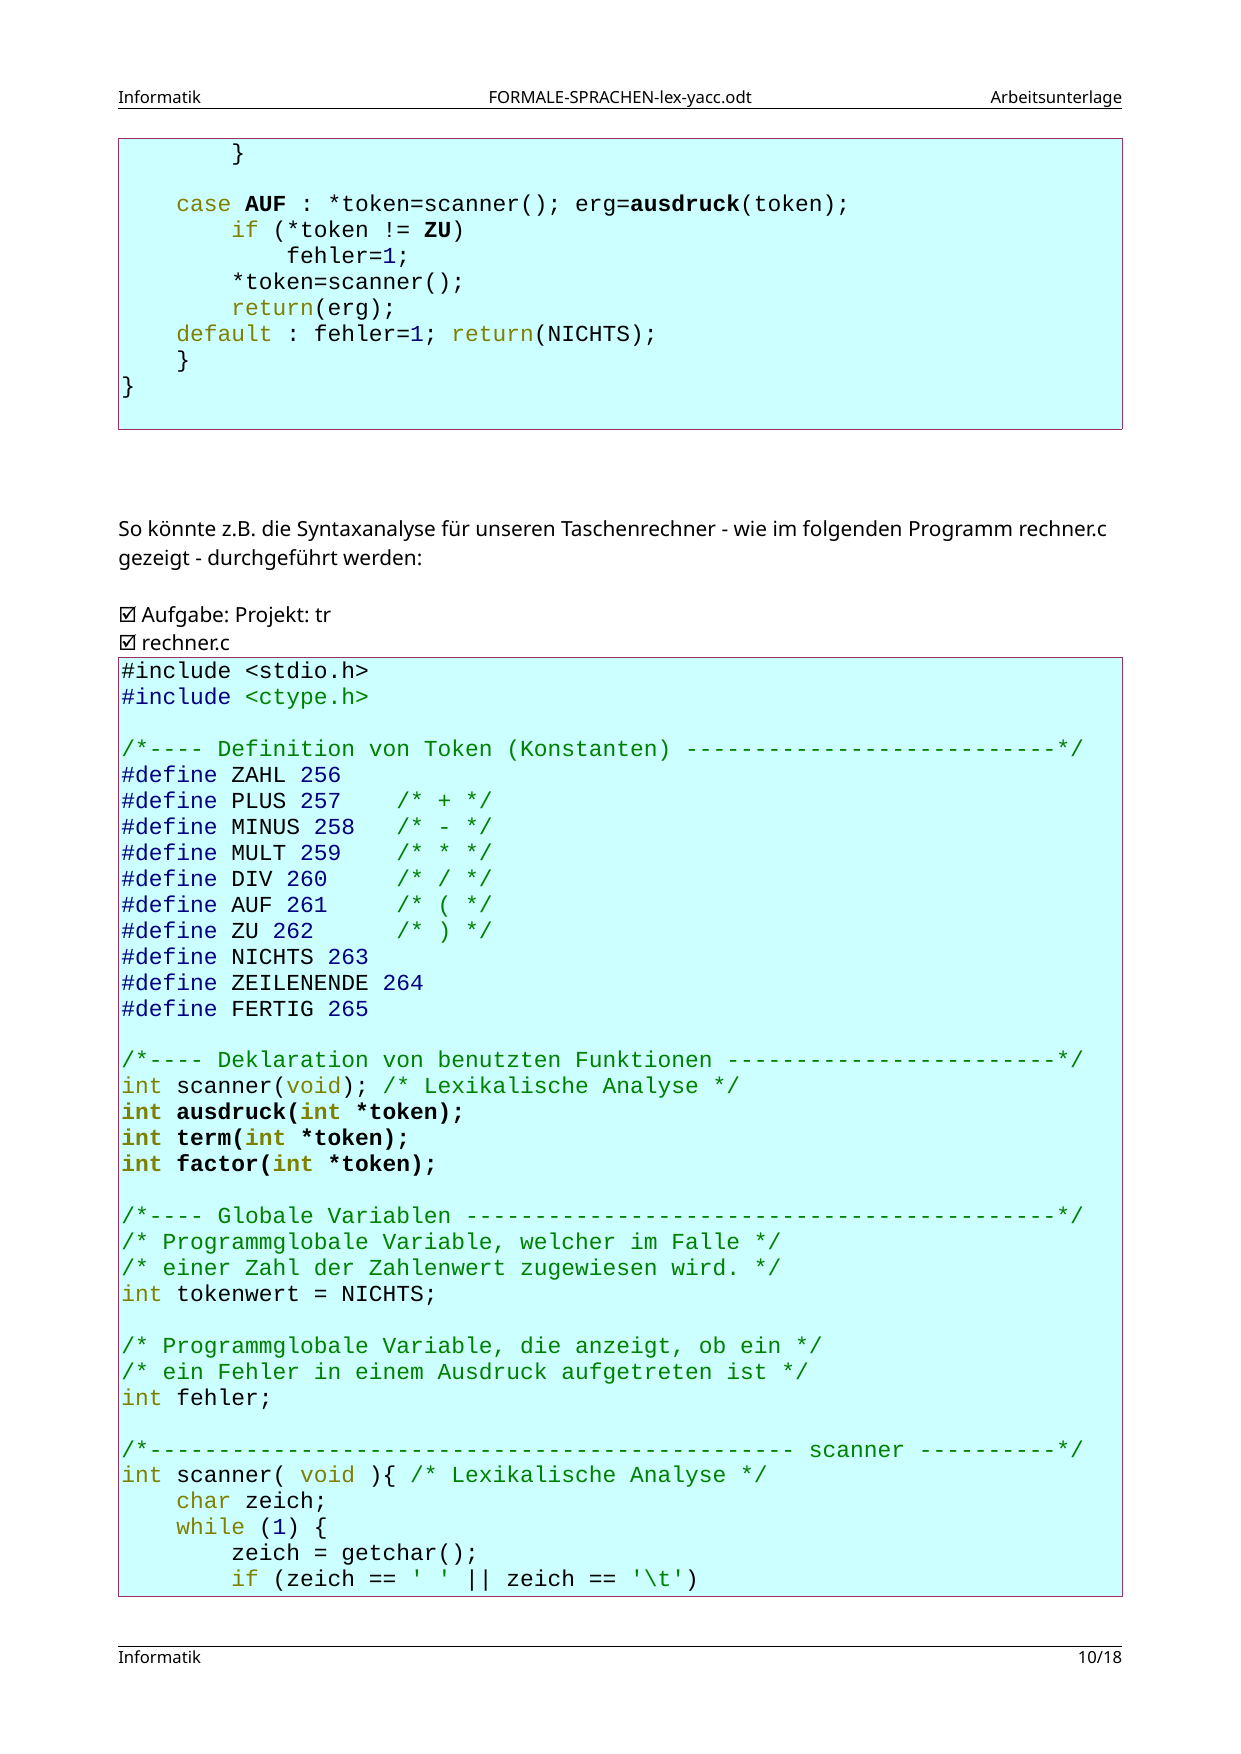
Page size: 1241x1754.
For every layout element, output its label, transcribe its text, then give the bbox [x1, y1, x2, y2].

text #define ZEILENENDE 264 [119, 968, 1122, 994]
text #define AUF 261 /* ( */ [119, 890, 1122, 916]
text /*----------------------------------------------- scanner ----------*/ [119, 1435, 1122, 1461]
text return(erg); [119, 293, 1122, 319]
text } [119, 371, 1122, 397]
text int factor(int *token); [119, 1149, 1122, 1176]
text int ausdruck(int *token); [119, 1098, 1122, 1124]
list rechner.c [118, 628, 1122, 657]
text if (zeich == ' ' || zeich == '\t') [119, 1564, 1122, 1596]
text #define PLUS 257 /* + */ [119, 786, 1122, 812]
text } [119, 345, 1122, 371]
text int tokenwert = NICHTS; [119, 1279, 1122, 1305]
text case AUF : *token=scanner(); erg=ausdruck(token); [119, 190, 1122, 216]
text int scanner(void); /* Lexikalische Analyse */ [119, 1072, 1122, 1098]
text default : fehler=1; return(NICHTS); [119, 319, 1122, 345]
text #define ZAHL 256 [119, 761, 1122, 786]
text zeich = getchar(); [119, 1539, 1122, 1564]
text #include <ctype.h> [119, 683, 1122, 709]
text /*---- Globale Variablen -------------------------------------------*/ [119, 1201, 1122, 1227]
text /*---- Deklaration von benutzten Funktionen ------------------------*/ [119, 1046, 1122, 1072]
text #define FERTIG 265 [119, 994, 1122, 1020]
text /* Programmglobale Variable, die anzeigt, ob ein */ [119, 1331, 1122, 1357]
text *token=scanner(); [119, 268, 1122, 293]
text #include <stdio.h> [119, 658, 1122, 683]
text /* einer Zahl der Zahlenwert zugewiesen wird. */ [119, 1253, 1122, 1279]
text while (1) { [119, 1513, 1122, 1539]
text #define MINUS 258 /* - */ [119, 812, 1122, 838]
text int fehler; [119, 1383, 1122, 1409]
list Aufgabe: Projekt: tr [118, 600, 1122, 628]
text } [119, 139, 1122, 164]
text int term(int *token); [119, 1124, 1122, 1149]
text #define NICHTS 263 [119, 942, 1122, 968]
text #define MULT 259 /* * */ [119, 838, 1122, 864]
text fehler=1; [119, 242, 1122, 268]
text /* ein Fehler in einem Ausdruck aufgetreten ist */ [119, 1357, 1122, 1383]
text int scanner( void ){ /* Lexikalische Analyse */ [119, 1461, 1122, 1487]
text #define ZU 262 /* ) */ [119, 916, 1122, 942]
text if (*token != ZU) [119, 216, 1122, 242]
text /*---- Definition von Token (Konstanten) ---------------------------*/ [119, 734, 1122, 761]
text #define DIV 260 /* / */ [119, 864, 1122, 890]
text So könnte z.B. die Syntaxanalyse für unseren Taschenrechner - wie im folgenden Programm rechner.c gezeigt - durchgeführt werden: [118, 514, 1122, 571]
text /* Programmglobale Variable, welcher im Falle */ [119, 1227, 1122, 1253]
text char zeich; [119, 1487, 1122, 1513]
